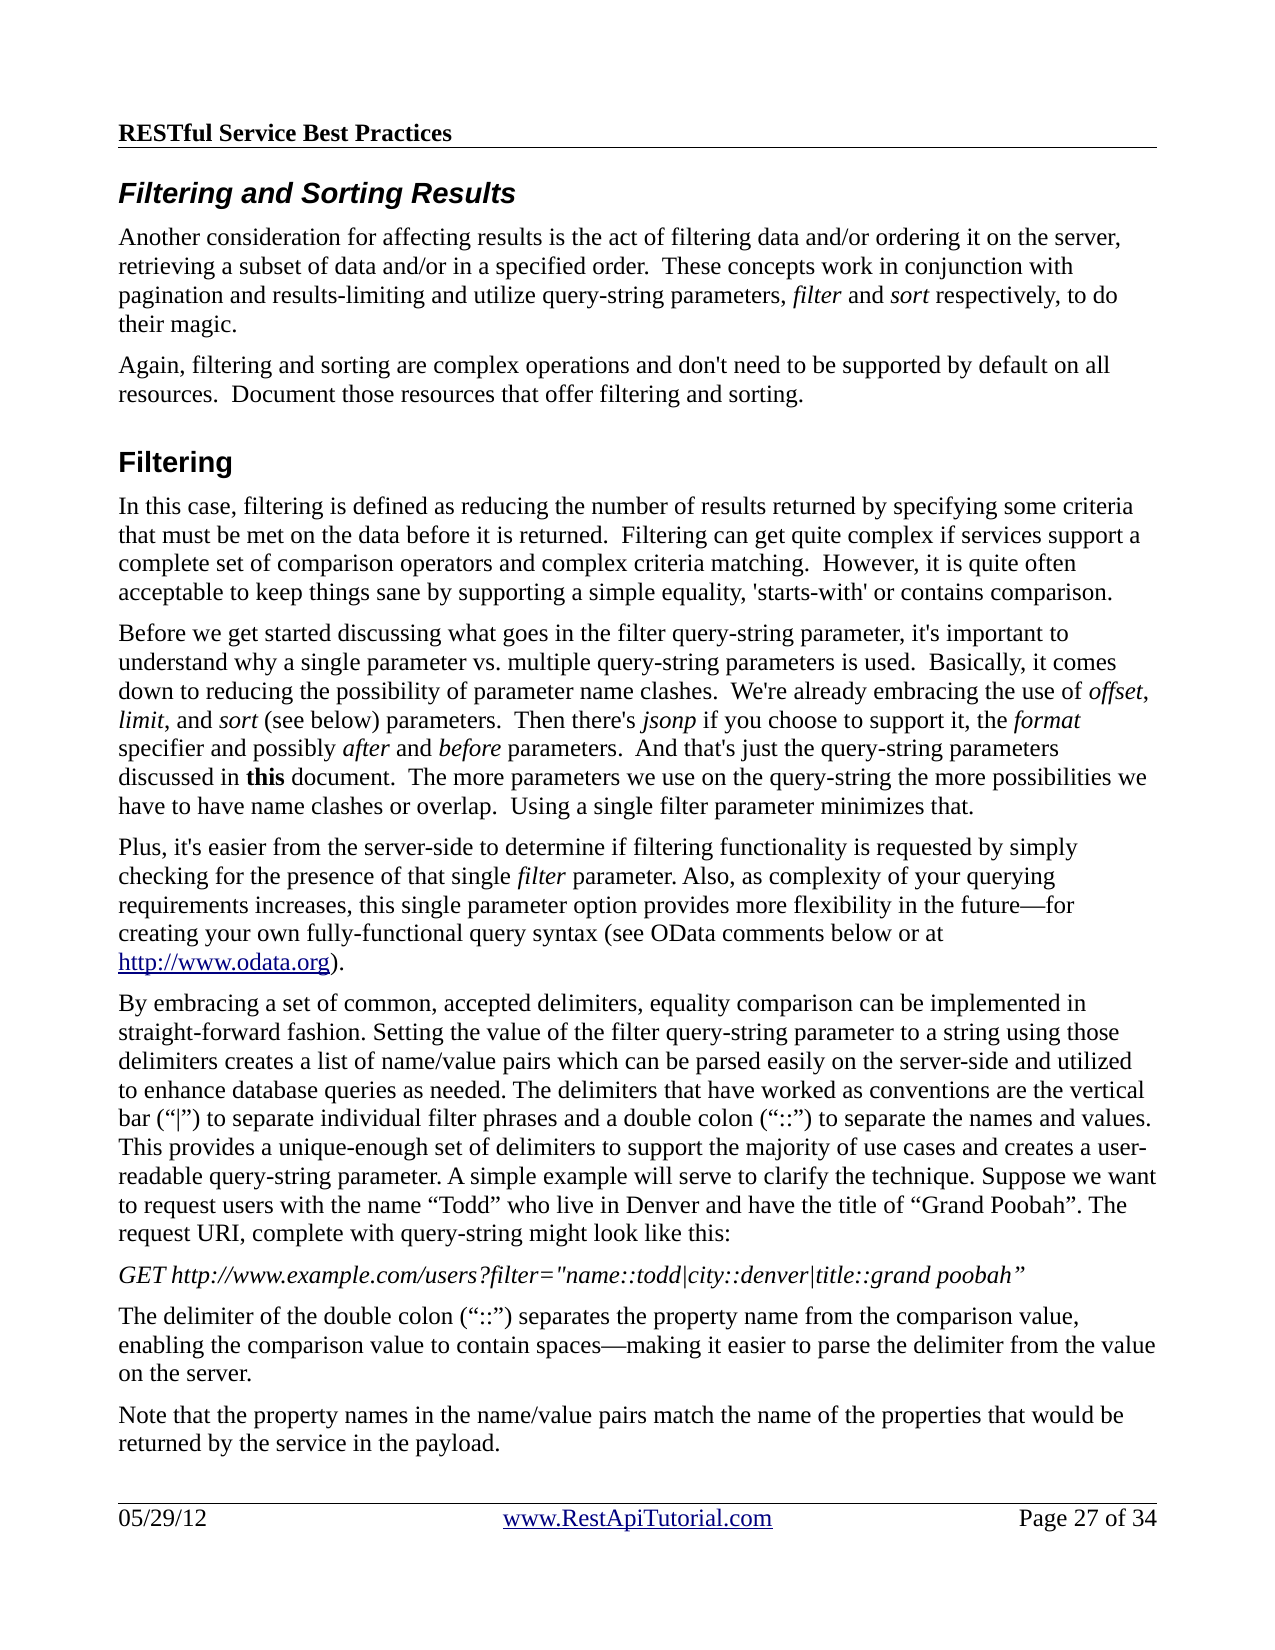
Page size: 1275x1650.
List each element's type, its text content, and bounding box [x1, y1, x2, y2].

text Before we get started discussing what goes in the filter query-string parameter, it's important to understand why a single parameter vs. multiple query-string parameters is used. Basically, it comes down to reducing the possibility of parameter name clashes. We're already embracing the use of offset, limit, and sort (see below) parameters. Then there's jsonp if you choose to support it, the format specifier and possibly after and before parameters. And that's just the query-string parameters discussed in this document. The more parameters we use on the query-string the more possibilities we have to have name clashes or overlap. Using a single filter parameter minimizes that. [118, 618, 1157, 820]
subtitle Filtering and Sorting Results [118, 176, 1157, 210]
text The delimiter of the double colon (“::”) separates the property name from the comparison value, enabling the comparison value to contain spaces—making it easier to parse the delimiter from the value on the server. [118, 1301, 1157, 1387]
text Plus, it's easier from the server-side to determine if filtering functionality is requested by simply checking for the presence of that single filter parameter. Also, as complexity of your querying requirements increases, this single parameter option provides more flexibility in the future—for creating your own fully-functional query syntax (see OData comments below or at http://www.odata.org). [118, 832, 1157, 976]
text Another consideration for affecting results is the act of filtering data and/or ordering it on the server, retrieving a subset of data and/or in a specified order. These concepts work in conjunction with pagination and results-limiting and utilize query-string parameters, filter and sort respectively, to do their magic. [118, 222, 1157, 337]
text By embracing a set of common, accepted delimiters, equality comparison can be implemented in straight-forward fashion. Setting the value of the filter query-string parameter to a string using those delimiters creates a list of name/value pairs which can be parsed easily on the server-side and utilized to enhance database queries as needed. The delimiters that have worked as conventions are the vertical bar (“|”) to separate individual filter phrases and a double colon (“::”) to separate the names and values. This provides a unique-enough set of delimiters to support the majority of use cases and creates a user-readable query-string parameter. A simple example will serve to clarify the technique. Suppose we want to request users with the name “Todd” who live in Denver and have the title of “Grand Poobah”. The request URI, complete with query-string might look like this: [118, 988, 1157, 1247]
text Note that the property names in the name/value pairs match the name of the properties that would be returned by the service in the payload. [118, 1400, 1157, 1457]
text In this case, filtering is defined as reducing the number of results returned by specifying some criteria that must be met on the data before it is returned. Filtering can get quite complex if services support a complete set of comparison operators and complex criteria matching. However, it is quite often acceptable to keep things sane by supporting a simple equality, 'starts-with' or contains comparison. [118, 491, 1157, 606]
subtitle Filtering [118, 445, 1157, 478]
text Again, filtering and sorting are complex operations and don't need to be supported by default on all resources. Document those resources that offer filtering and sorting. [118, 350, 1157, 407]
text GET http://www.example.com/users?filter="name::todd|city::denver|title::grand poobah” [118, 1260, 1157, 1288]
